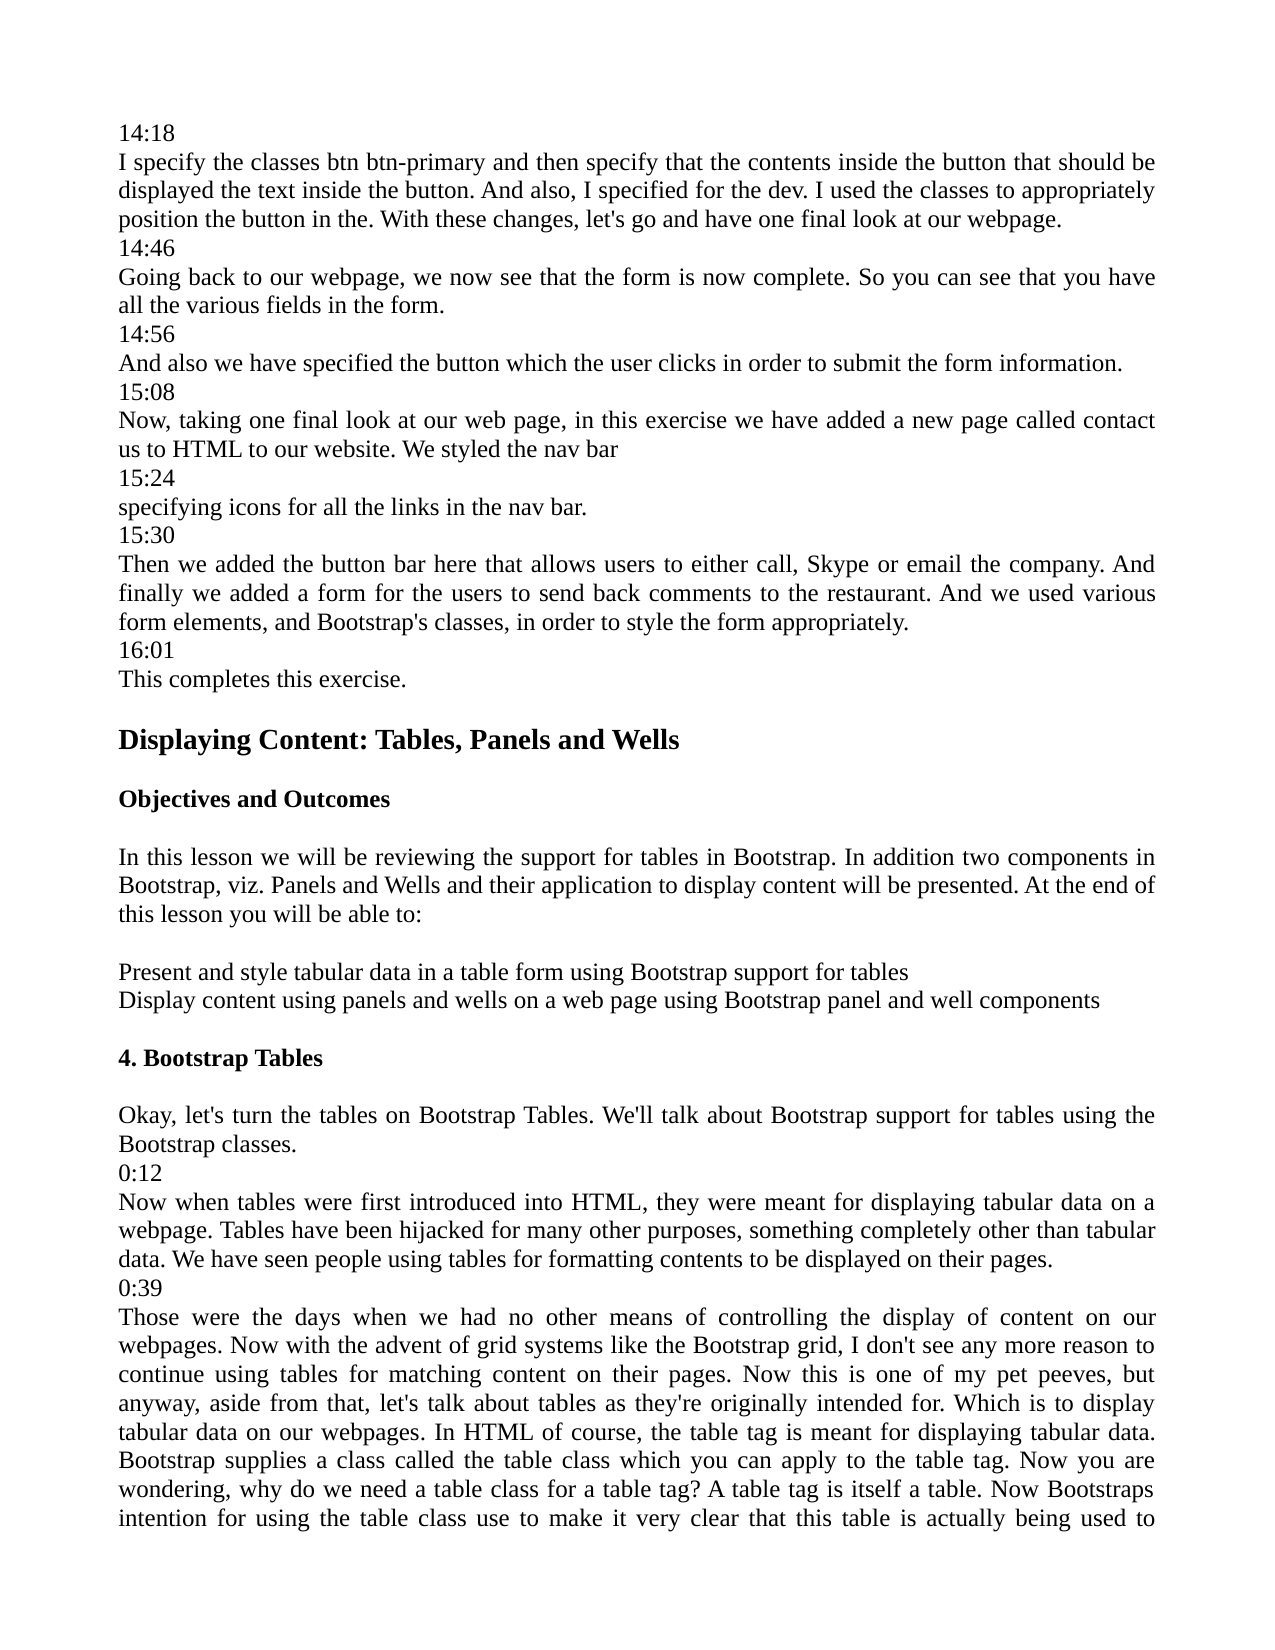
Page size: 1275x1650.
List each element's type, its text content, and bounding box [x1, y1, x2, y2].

text This completes this exercise. [118, 664, 1157, 693]
text 4. Bootstrap Tables [118, 1043, 1157, 1072]
text 15:08 [118, 377, 1157, 406]
text 14:46 [118, 233, 1157, 262]
text Okay, let's turn the tables on Bootstrap Tables. We'll talk about Bootstrap support for tables using the Bootstrap classes. [118, 1100, 1157, 1158]
text 15:24 [118, 463, 1157, 492]
text specifying icons for all the links in the nav bar. [118, 492, 1157, 521]
text 14:56 [118, 319, 1157, 348]
text Objectives and Outcomes [118, 784, 1157, 813]
text Display content using panels and wells on a web page using Bootstrap panel and well components [118, 985, 1157, 1014]
text Now, taking one final look at our web page, in this exercise we have added a new page called contact us to HTML to our website. We styled the nav bar [118, 406, 1157, 463]
text 15:30 [118, 521, 1157, 549]
text Going back to our webpage, we now see that the form is now complete. So you can see that you have all the various fields in the form. [118, 262, 1157, 319]
text And also we have specified the button which the user clicks in order to submit the form information. [118, 348, 1157, 377]
text Displaying Content: Tables, Panels and Wells [118, 722, 1157, 755]
text Then we added the button bar here that allows users to either call, Skype or email the company. And finally we added a form for the users to send back comments to the restaurant. And we used various form elements, and Bootstrap's classes, in order to style the form appropriately. [118, 549, 1157, 636]
text 16:01 [118, 636, 1157, 664]
text Now when tables were first introduced into HTML, they were meant for displaying tabular data on a webpage. Tables have been hijacked for many other purposes, something completely other than tabular data. We have seen people using tables for formatting contents to be displayed on their pages. [118, 1187, 1157, 1273]
text In this lesson we will be reviewing the support for tables in Bootstrap. In addition two components in Bootstrap, viz. Panels and Wells and their application to display content will be presented. At the end of this lesson you will be able to: [118, 842, 1157, 928]
text Those were the days when we had no other means of controlling the display of content on our webpages. Now with the advent of grid systems like the Bootstrap grid, I don't see any more reason to continue using tables for matching content on their pages. Now this is one of my pet peeves, but anyway, aside from that, let's talk about tables as they're originally intended for. Which is to display tabular data on our webpages. In HTML of course, the table tag is meant for displaying tabular data. Bootstrap supplies a class called the table class which you can apply to the table tag. Now you are wondering, why do we need a table class for a table tag? A table tag is itself a table. Now Bootstraps intention for using the table class use to make it very clear that this table is actually being used to [118, 1302, 1157, 1532]
text 0:39 [118, 1273, 1157, 1302]
text I specify the classes btn btn-primary and then specify that the contents inside the button that should be displayed the text inside the button. And also, I specified for the dev. I used the classes to appropriately position the button in the. With these changes, let's go and have one final look at our webpage. [118, 147, 1157, 233]
text Present and style tabular data in a table form using Bootstrap support for tables [118, 957, 1157, 985]
text 14:18 [118, 118, 1157, 147]
text 0:12 [118, 1158, 1157, 1187]
